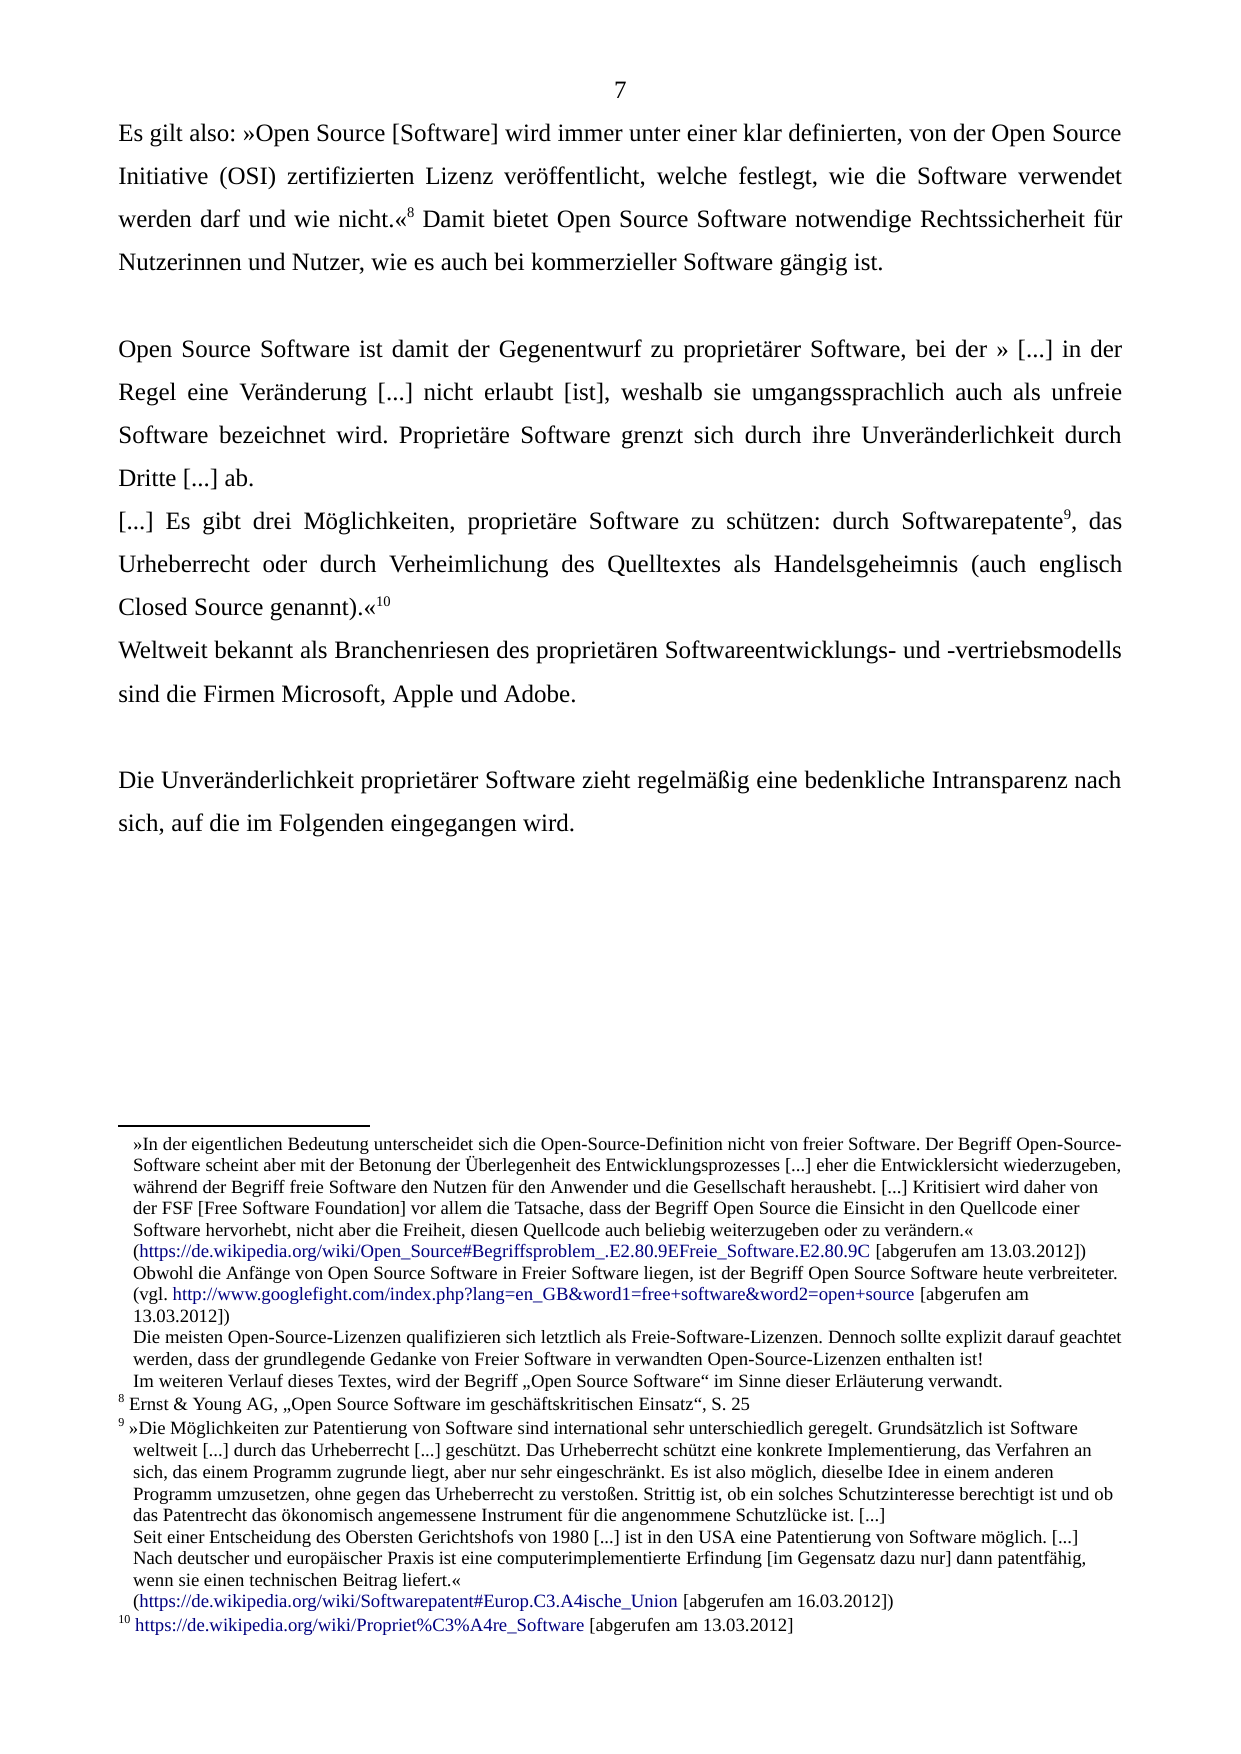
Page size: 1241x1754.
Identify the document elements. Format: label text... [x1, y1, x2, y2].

text wenn sie einen technischen Beitrag liefert.« [118, 1569, 1122, 1590]
text Open Source Software ist damit der Gegenentwurf zu proprietärer Software, bei der » [...] in der Regel eine Veränderung [...] nicht erlaubt [ist], weshalb sie umgangssprachlich auch als unfreie Software bezeichnet wird. Proprietäre Software grenzt sich durch ihre Unveränderlichkeit durch Dritte [...] ab. [118, 334, 1122, 492]
text Nach deutscher und europäischer Praxis ist eine computerimplementierte Erfindung [im Gegensatz dazu nur] dann patentfähig, [118, 1547, 1122, 1569]
text Weltweit bekannt als Branchenriesen des proprietären Softwareentwicklungs- und -vertriebsmodells sind die Firmen Microsoft, Apple und Adobe. [118, 636, 1122, 707]
list »In der eigentlichen Bedeutung unterscheidet sich die Open-Source-Definition nicht von freier Software. Der Begriff Open-Source- [118, 1132, 1122, 1154]
text https://de.wikipedia.org/wiki/Propriet%C3%A4re_Software [abgerufen am 13.03.2012] [118, 1612, 1122, 1636]
text [...] Es gibt drei Möglichkeiten, proprietäre Software zu schützen: durch Softwarepatente, das Urheberrecht oder durch Verheimlichung des Quelltextes als Handelsgeheimnis (auch englisch Closed Source genannt).« [118, 506, 1122, 621]
text das Patentrecht das ökonomisch angemessene Instrument für die angenommene Schutzlücke ist. [...] [118, 1504, 1122, 1526]
list während der Begriff freie Software den Nutzen für den Anwender und die Gesellschaft heraushebt. [...] Kritisiert wird daher von [118, 1176, 1122, 1197]
list (https://de.wikipedia.org/wiki/Open_Source#Begriffsproblem_.E2.80.9EFreie_Software.E2.80.9C [abgerufen am 13.03.2012]) [118, 1240, 1122, 1262]
list Im weiteren Verlauf dieses Textes, wird der Begriff „Open Source Software“ im Sinne dieser Erläuterung verwandt. [118, 1369, 1122, 1391]
text (https://de.wikipedia.org/wiki/Softwarepatent#Europ.C3.A4ische_Union [abgerufen am 16.03.2012]) [118, 1590, 1122, 1612]
text »Die Möglichkeiten zur Patentierung von Software sind international sehr unterschiedlich geregelt. Grundsätzlich ist Software [118, 1415, 1122, 1439]
list Obwohl die Anfänge von Open Source Software in Freier Software liegen, ist der Begriff Open Source Software heute verbreiteter. [118, 1262, 1122, 1283]
text Es gilt also: »Open Source [Software] wird immer unter einer klar definierten, von der Open Source Initiative (OSI) zertifizierten Lizenz veröffentlicht, welche festlegt, wie die Software verwendet werden darf und wie nicht.« Damit bietet Open Source Software notwendige Rechtssicherheit für Nutzerinnen und Nutzer, wie es auch bei kommerzieller Software gängig ist. [118, 118, 1122, 276]
list 13.03.2012]) [118, 1305, 1122, 1326]
list Software scheint aber mit der Betonung der Überlegenheit des Entwicklungsprozesses [...] eher die Entwicklersicht wiederzugeben, [118, 1154, 1122, 1176]
list (vgl. http://www.googlefight.com/index.php?lang=en_GB&word1=free+software&word2=open+source [abgerufen am [118, 1283, 1122, 1305]
text Programm umzusetzen, ohne gegen das Urheberrecht zu verstoßen. Strittig ist, ob ein solches Schutzinteresse berechtigt ist und ob [118, 1482, 1122, 1504]
text weltweit [...] durch das Urheberrecht [...] geschützt. Das Urheberrecht schützt eine konkrete Implementierung, das Verfahren an [118, 1439, 1122, 1461]
list Die meisten Open-Source-Lizenzen qualifizieren sich letztlich als Freie-Software-Lizenzen. Dennoch sollte explizit darauf geachtet [118, 1326, 1122, 1348]
text sich, das einem Programm zugrunde liegt, aber nur sehr eingeschränkt. Es ist also möglich, dieselbe Idee in einem anderen [118, 1461, 1122, 1482]
list Software hervorhebt, nicht aber die Freiheit, diesen Quellcode auch beliebig weiterzugeben oder zu verändern.« [118, 1219, 1122, 1240]
text Seit einer Entscheidung des Obersten Gerichtshofs von 1980 [...] ist in den USA eine Patentierung von Software möglich. [...] [118, 1526, 1122, 1547]
text Ernst & Young AG, „Open Source Software im geschäftskritischen Einsatz“, S. 25 [118, 1391, 1122, 1415]
list werden, dass der grundlegende Gedanke von Freier Software in verwandten Open-Source-Lizenzen enthalten ist! [118, 1348, 1122, 1369]
list der FSF [Free Software Foundation] vor allem die Tatsache, dass der Begriff Open Source die Einsicht in den Quellcode einer [118, 1197, 1122, 1219]
text Die Unveränderlichkeit proprietärer Software zieht regelmäßig eine bedenkliche Intransparenz nach sich, auf die im Folgenden eingegangen wird. [118, 765, 1122, 837]
